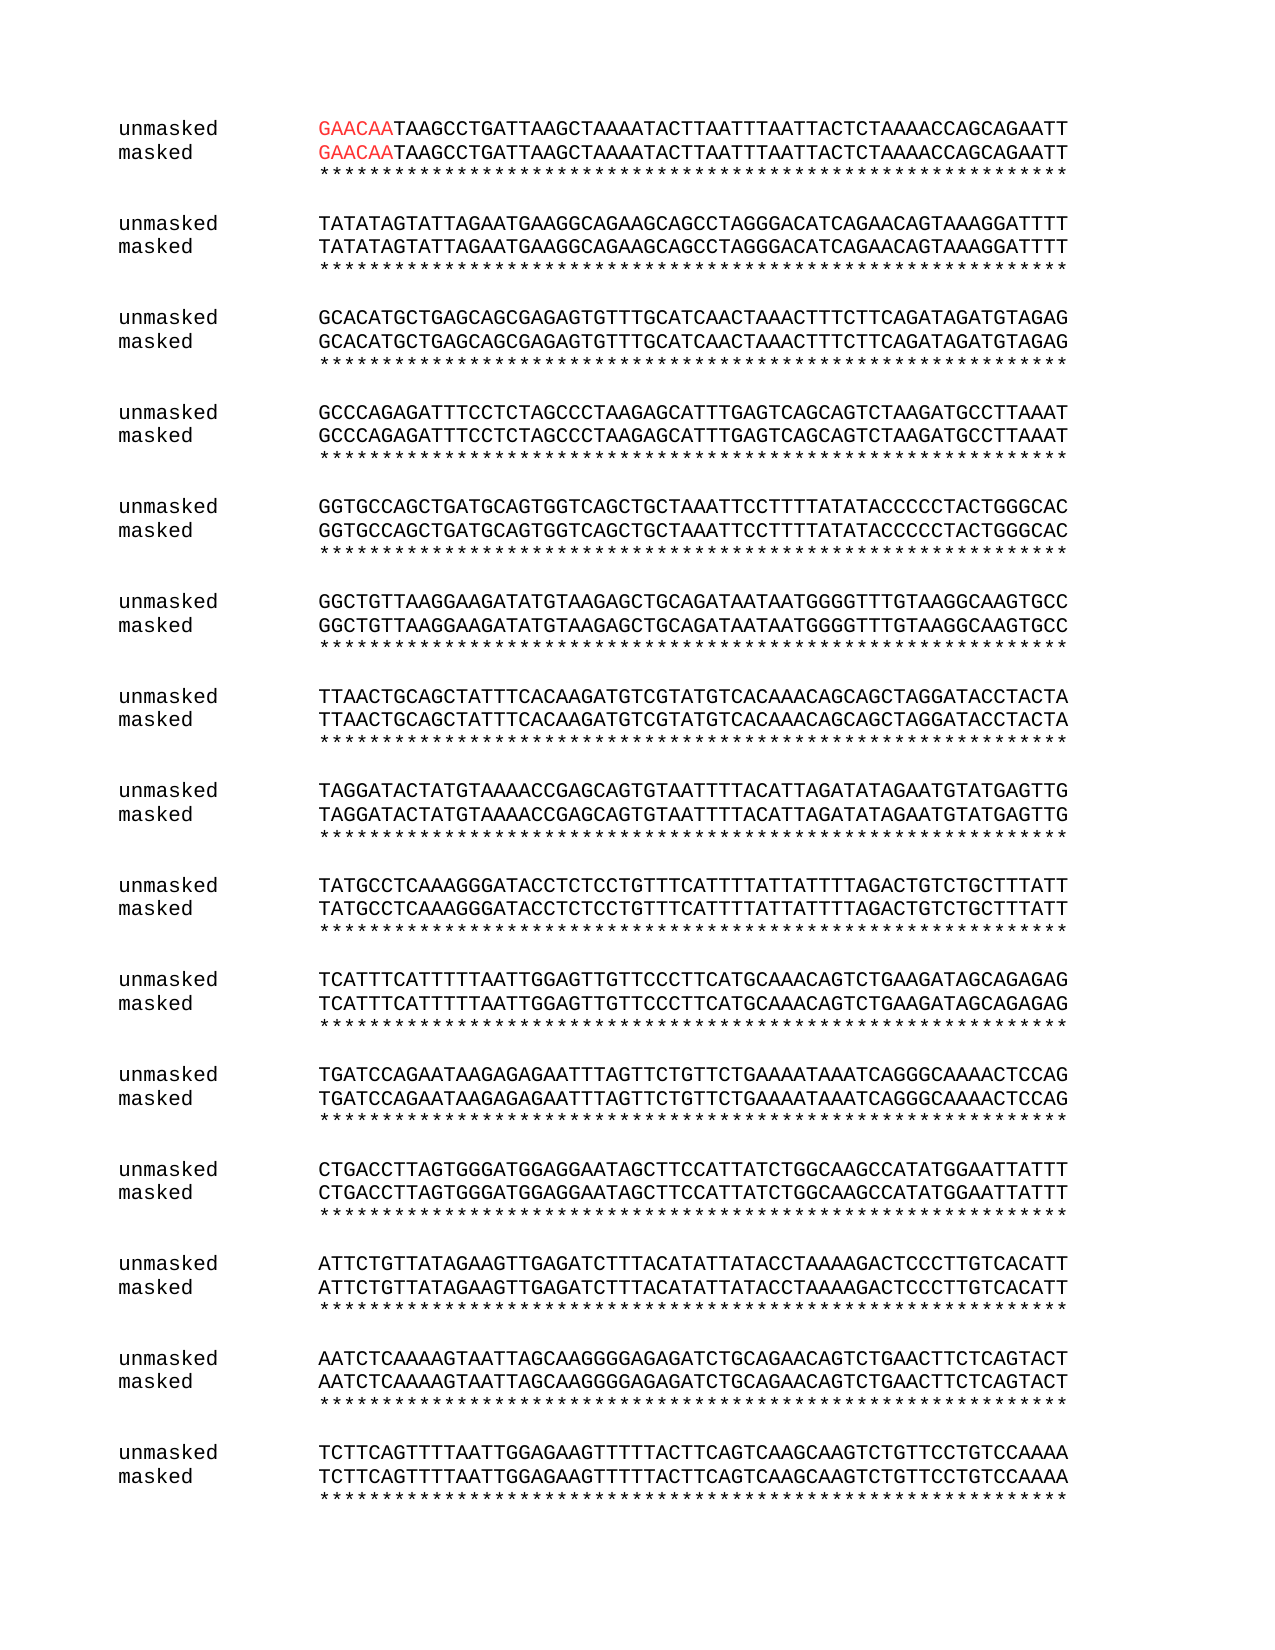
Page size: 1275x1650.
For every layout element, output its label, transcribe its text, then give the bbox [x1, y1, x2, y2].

text masked CTGACCTTAGTGGGATGGAGGAATAGCTTCCATTATCTGGCAAGCCATATGGAATTATTT [118, 1182, 1157, 1206]
text unmasked AATCTCAAAAGTAATTAGCAAGGGGAGAGATCTGCAGAACAGTCTGAACTTCTCAGTACT [118, 1348, 1157, 1371]
text unmasked GGTGCCAGCTGATGCAGTGGTCAGCTGCTAAATTCCTTTTATATACCCCCTACTGGGCAC [118, 496, 1157, 520]
text unmasked GCACATGCTGAGCAGCGAGAGTGTTTGCATCAACTAAACTTTCTTCAGATAGATGTAGAG [118, 307, 1157, 331]
text unmasked TTAACTGCAGCTATTTCACAAGATGTCGTATGTCACAAACAGCAGCTAGGATACCTACTA [118, 686, 1157, 709]
text unmasked ATTCTGTTATAGAAGTTGAGATCTTTACATATTATACCTAAAAGACTCCCTTGTCACATT [118, 1253, 1157, 1277]
text ************************************************************ [118, 1395, 1157, 1419]
text unmasked TCTTCAGTTTTAATTGGAGAAGTTTTTACTTCAGTCAAGCAAGTCTGTTCCTGTCCAAAA [118, 1442, 1157, 1466]
text ************************************************************ [118, 165, 1157, 189]
text ************************************************************ [118, 1017, 1157, 1040]
text ************************************************************ [118, 827, 1157, 851]
text ************************************************************ [118, 733, 1157, 757]
text ************************************************************ [118, 449, 1157, 473]
text masked AATCTCAAAAGTAATTAGCAAGGGGAGAGATCTGCAGAACAGTCTGAACTTCTCAGTACT [118, 1371, 1157, 1395]
text masked GGTGCCAGCTGATGCAGTGGTCAGCTGCTAAATTCCTTTTATATACCCCCTACTGGGCAC [118, 520, 1157, 544]
text unmasked GGCTGTTAAGGAAGATATGTAAGAGCTGCAGATAATAATGGGGTTTGTAAGGCAAGTGCC [118, 591, 1157, 615]
text masked GCCCAGAGATTTCCTCTAGCCCTAAGAGCATTTGAGTCAGCAGTCTAAGATGCCTTAAAT [118, 426, 1157, 449]
text ************************************************************ [118, 1111, 1157, 1135]
text ************************************************************ [118, 1206, 1157, 1229]
text masked TCTTCAGTTTTAATTGGAGAAGTTTTTACTTCAGTCAAGCAAGTCTGTTCCTGTCCAAAA [118, 1466, 1157, 1489]
text masked TATATAGTATTAGAATGAAGGCAGAAGCAGCCTAGGGACATCAGAACAGTAAAGGATTTT [118, 236, 1157, 260]
text masked GGCTGTTAAGGAAGATATGTAAGAGCTGCAGATAATAATGGGGTTTGTAAGGCAAGTGCC [118, 615, 1157, 638]
text unmasked TATGCCTCAAAGGGATACCTCTCCTGTTTCATTTTATTATTTTAGACTGTCTGCTTTATT [118, 875, 1157, 898]
text ************************************************************ [118, 260, 1157, 284]
text unmasked GAACAATAAGCCTGATTAAGCTAAAATACTTAATTTAATTACTCTAAAACCAGCAGAATT [118, 118, 1157, 142]
text ************************************************************ [118, 922, 1157, 946]
text masked GAACAATAAGCCTGATTAAGCTAAAATACTTAATTTAATTACTCTAAAACCAGCAGAATT [118, 142, 1157, 165]
text unmasked TATATAGTATTAGAATGAAGGCAGAAGCAGCCTAGGGACATCAGAACAGTAAAGGATTTT [118, 213, 1157, 236]
text unmasked CTGACCTTAGTGGGATGGAGGAATAGCTTCCATTATCTGGCAAGCCATATGGAATTATTT [118, 1158, 1157, 1182]
text masked TAGGATACTATGTAAAACCGAGCAGTGTAATTTTACATTAGATATAGAATGTATGAGTTG [118, 804, 1157, 827]
text unmasked TCATTTCATTTTTAATTGGAGTTGTTCCCTTCATGCAAACAGTCTGAAGATAGCAGAGAG [118, 969, 1157, 993]
text masked TCATTTCATTTTTAATTGGAGTTGTTCCCTTCATGCAAACAGTCTGAAGATAGCAGAGAG [118, 993, 1157, 1017]
text masked TGATCCAGAATAAGAGAGAATTTAGTTCTGTTCTGAAAATAAATCAGGGCAAAACTCCAG [118, 1088, 1157, 1111]
text masked ATTCTGTTATAGAAGTTGAGATCTTTACATATTATACCTAAAAGACTCCCTTGTCACATT [118, 1277, 1157, 1300]
text unmasked TAGGATACTATGTAAAACCGAGCAGTGTAATTTTACATTAGATATAGAATGTATGAGTTG [118, 780, 1157, 804]
text ************************************************************ [118, 354, 1157, 378]
text masked GCACATGCTGAGCAGCGAGAGTGTTTGCATCAACTAAACTTTCTTCAGATAGATGTAGAG [118, 331, 1157, 354]
text unmasked GCCCAGAGATTTCCTCTAGCCCTAAGAGCATTTGAGTCAGCAGTCTAAGATGCCTTAAAT [118, 402, 1157, 426]
text masked TATGCCTCAAAGGGATACCTCTCCTGTTTCATTTTATTATTTTAGACTGTCTGCTTTATT [118, 898, 1157, 922]
text ************************************************************ [118, 1300, 1157, 1324]
text ************************************************************ [118, 544, 1157, 567]
text masked TTAACTGCAGCTATTTCACAAGATGTCGTATGTCACAAACAGCAGCTAGGATACCTACTA [118, 709, 1157, 733]
text unmasked TGATCCAGAATAAGAGAGAATTTAGTTCTGTTCTGAAAATAAATCAGGGCAAAACTCCAG [118, 1064, 1157, 1088]
text ************************************************************ [118, 1489, 1157, 1513]
text ************************************************************ [118, 638, 1157, 662]
